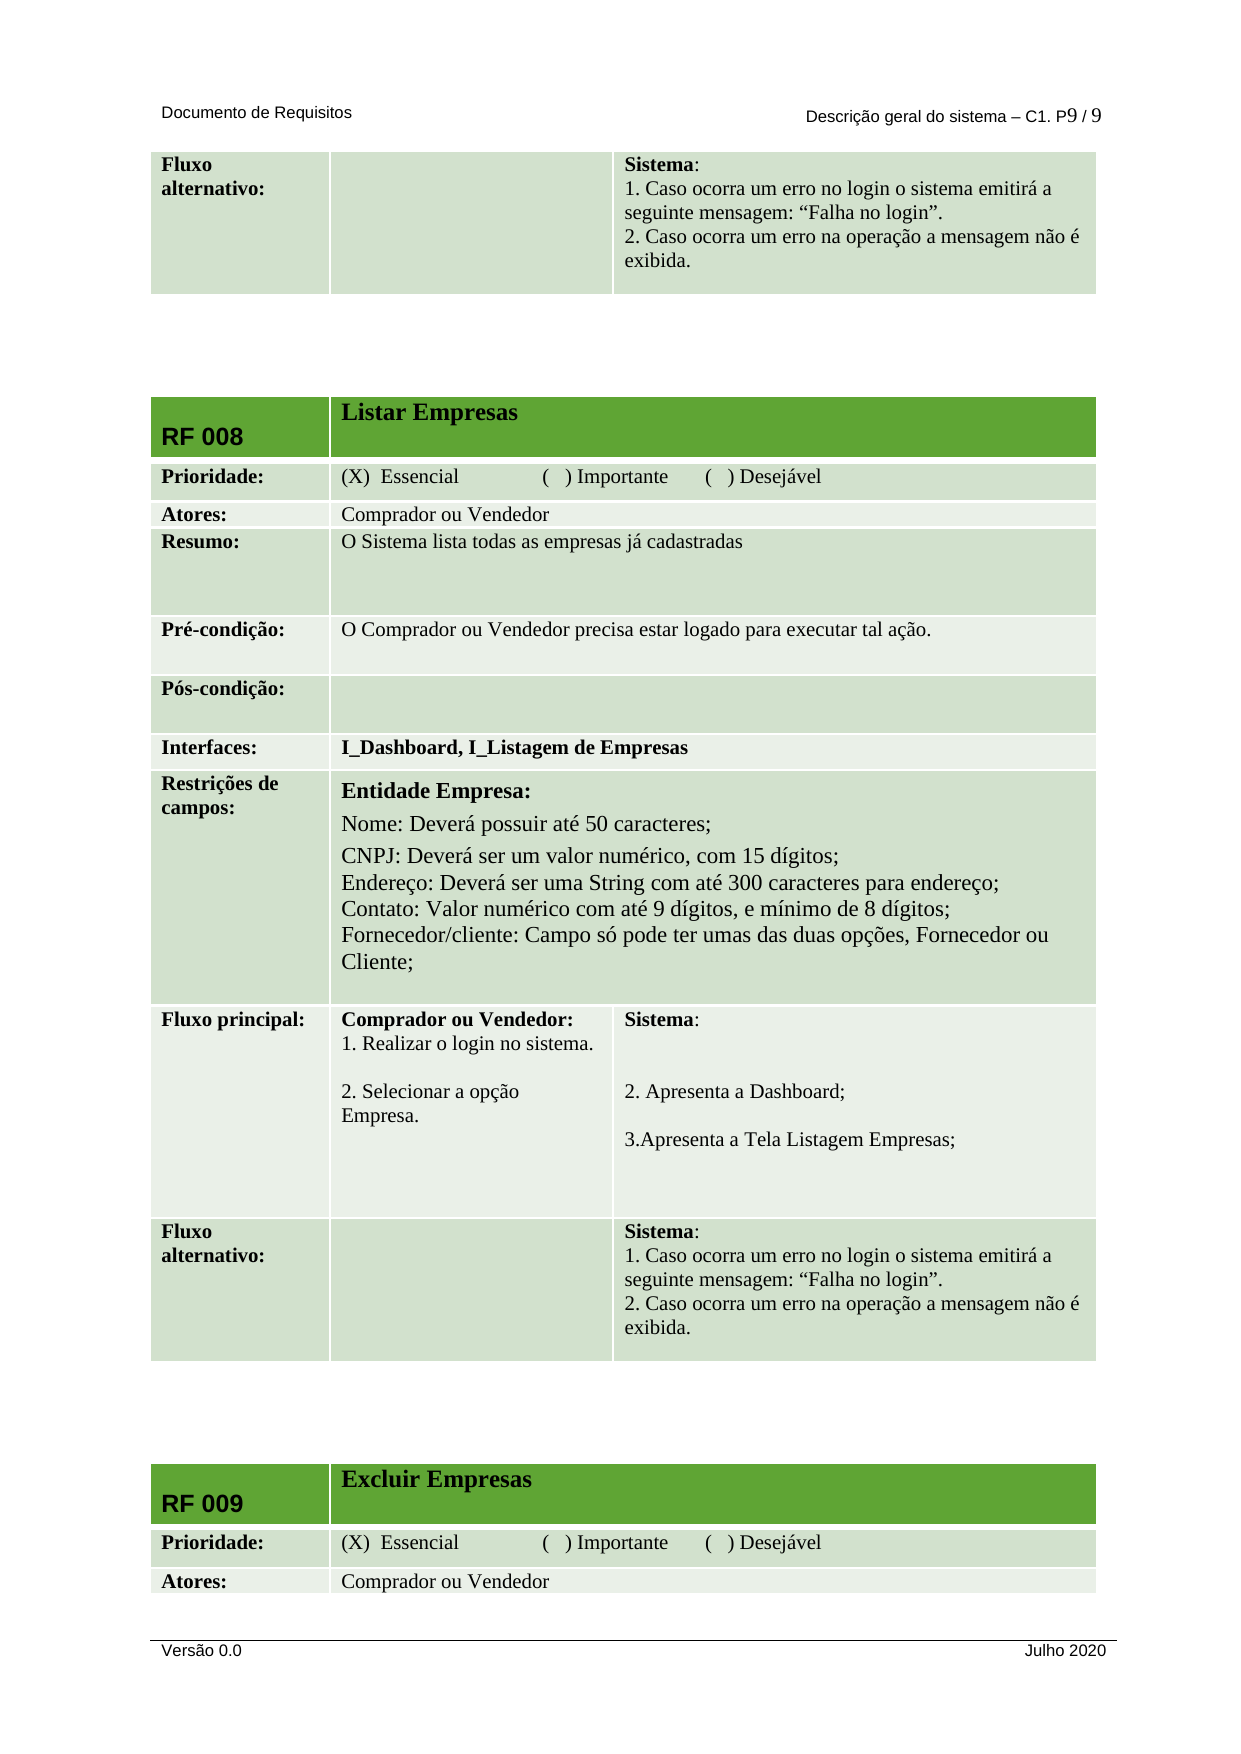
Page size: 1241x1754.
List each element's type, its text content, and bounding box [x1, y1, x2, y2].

table_cell (X) Essencial ( ) Importante ( ) Desejável [331, 464, 1096, 500]
table_cell O Comprador ou Vendedor precisa estar logado para executar tal ação. [331, 617, 1096, 674]
table_cell [331, 676, 1096, 733]
table_header Listar Empresas [331, 397, 1096, 457]
table_cell Sistema: 1. Caso ocorra um erro no login o sistema emitirá a seguinte mensagem: “Falha no login”. 2. Caso ocorra um erro na operação a mensagem não é exibida. [614, 1219, 1096, 1361]
table_cell Sistema: 2. Apresenta a Dashboard; 3.Apresenta a Tela Listagem Empresas; [614, 1007, 1096, 1217]
table_cell Comprador ou Vendedor [331, 503, 1096, 526]
table_cell (X) Essencial ( ) Importante ( ) Desejável [331, 1530, 1096, 1567]
table_cell Restrições de campos: [151, 771, 329, 1004]
table_cell Prioridade: [151, 464, 329, 500]
table_cell Pós-condição: [151, 676, 329, 733]
table_cell Fluxo alternativo: [151, 152, 329, 294]
table_header Excluir Empresas [331, 1464, 1096, 1524]
table_cell Fluxo principal: [151, 1007, 329, 1217]
table_cell Prioridade: [151, 1530, 329, 1567]
table_cell [331, 152, 612, 294]
table_cell O Sistema lista todas as empresas já cadastradas [331, 529, 1096, 615]
table_cell Comprador ou Vendedor: 1. Realizar o login no sistema. 2. Selecionar a opção Empresa. [331, 1007, 612, 1217]
table_cell Interfaces: [151, 735, 329, 769]
table_cell Atores: [151, 1569, 329, 1593]
table_cell Resumo: [151, 529, 329, 615]
table_header RF 008 [151, 397, 329, 457]
table_cell Entidade Empresa: Nome: Deverá possuir até 50 caracteres; CNPJ: Deverá ser um valor numérico, com 15 dígitos; Endereço: Deverá ser uma String com até 300 caracteres para endereço; Contato: Valor numérico com até 9 dígitos, e mínimo de 8 dígitos; Fornecedor/cliente: Campo só pode ter umas das duas opções, Fornecedor ou Cliente; [331, 771, 1096, 1004]
table_cell Atores: [151, 503, 329, 526]
table_cell [331, 1219, 612, 1361]
table_cell Comprador ou Vendedor [331, 1569, 1096, 1593]
table_cell Sistema: 1. Caso ocorra um erro no login o sistema emitirá a seguinte mensagem: “Falha no login”. 2. Caso ocorra um erro na operação a mensagem não é exibida. [614, 152, 1096, 294]
table_cell Pré-condição: [151, 617, 329, 674]
table_cell I_Dashboard, I_Listagem de Empresas [331, 735, 1096, 769]
table_header RF 009 [151, 1464, 329, 1524]
table_cell Fluxo alternativo: [151, 1219, 329, 1361]
